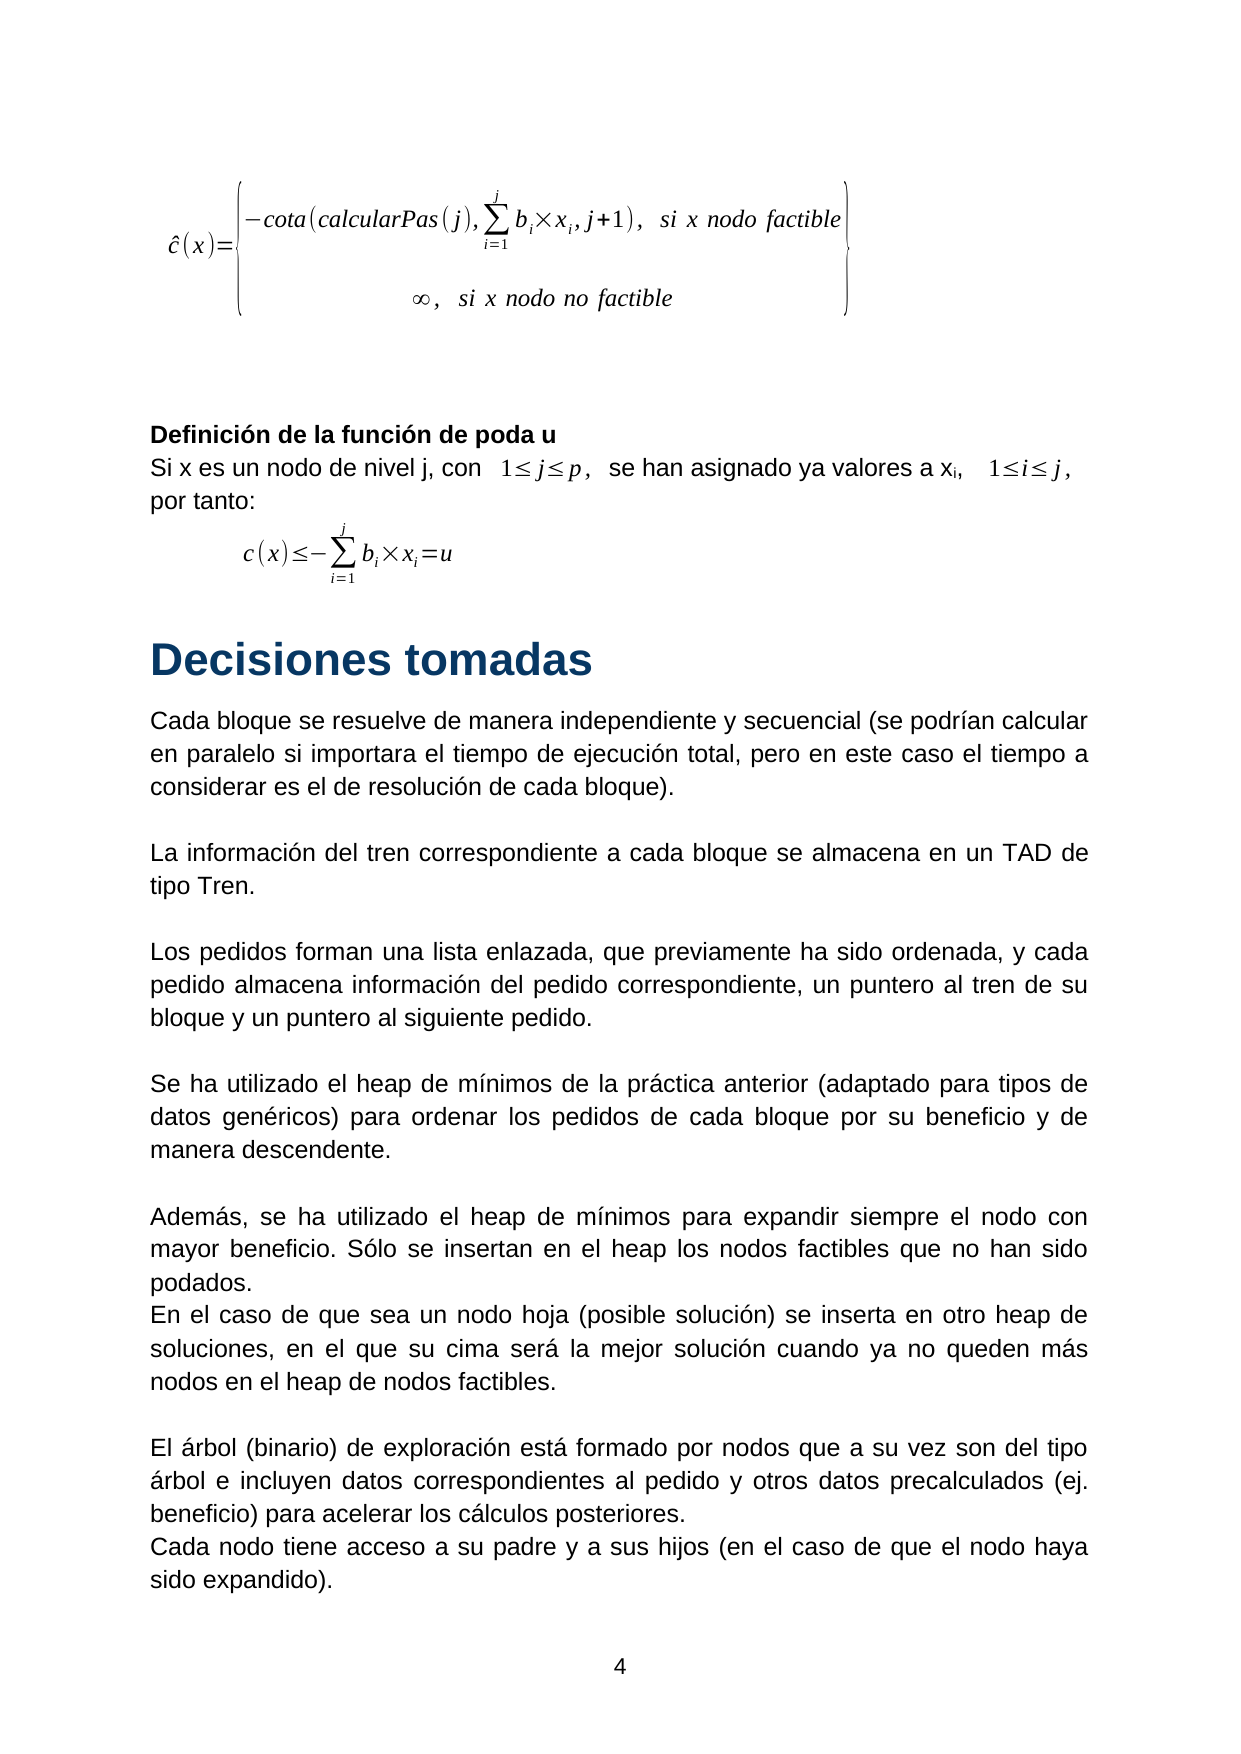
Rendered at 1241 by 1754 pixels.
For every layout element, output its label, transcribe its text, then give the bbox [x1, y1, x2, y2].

text Si x es un nodo de nivel j, conse han asignado ya valores a xi, por tanto: [150, 453, 1090, 515]
text El árbol (binario) de exploración está formado por nodos que a su vez son del tipo árbol e incluyen datos correspondientes al pedido y otros datos precalculados (ej. beneficio) para acelerar los cálculos posteriores. [150, 1433, 1090, 1527]
subtitle Decisiones tomadas [150, 633, 1090, 685]
text Los pedidos forman una lista enlazada, que previamente ha sido ordenada, y cada pedido almacena información del pedido correspondiente, un puntero al tren de su bloque y un puntero al siguiente pedido. [150, 937, 1090, 1032]
text En el caso de que sea un nodo hoja (posible solución) se inserta en otro heap de soluciones, en el que su cima será la mejor solución cuando ya no queden más nodos en el heap de nodos factibles. [150, 1301, 1090, 1395]
text Cada nodo tiene acceso a su padre y a sus hijos (en el caso de que el nodo haya sido expandido). [150, 1532, 1090, 1593]
text Se ha utilizado el heap de mínimos de la práctica anterior (adaptado para tipos de datos genéricos) para ordenar los pedidos de cada bloque por su beneficio y de manera descendente. [150, 1069, 1090, 1164]
text Además, se ha utilizado el heap de mínimos para expandir siempre el nodo con mayor beneficio. Sólo se insertan en el heap los nodos factibles que no han sido podados. [150, 1201, 1090, 1296]
text Cada bloque se resuelve de manera independiente y secuencial (se podrían calcular en paralelo si importara el tiempo de ejecución total, pero en este caso el tiempo a considerar es el de resolución de cada bloque). [150, 706, 1090, 801]
text Definición de la función de poda u [150, 420, 1090, 449]
text La información del tren correspondiente a cada bloque se almacena en un TAD de tipo Tren. [150, 838, 1090, 900]
